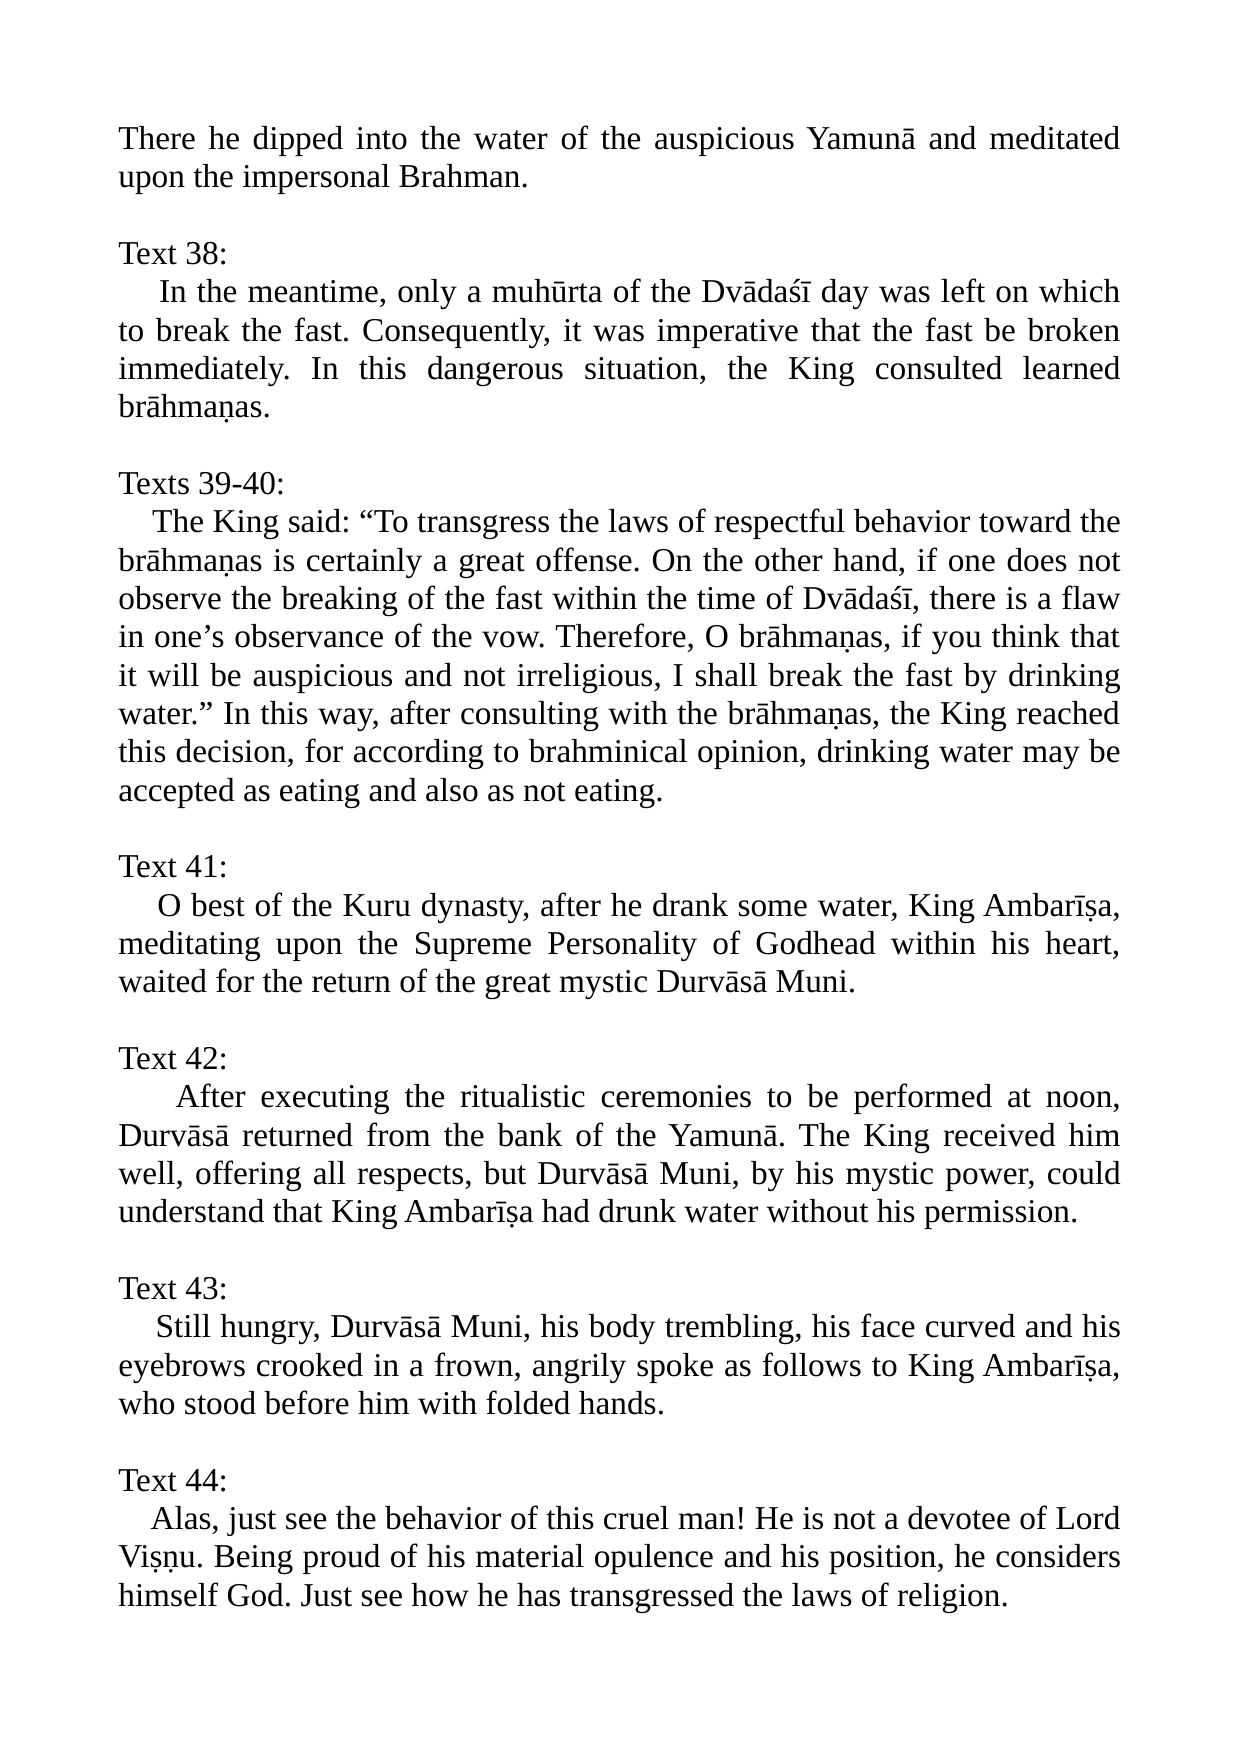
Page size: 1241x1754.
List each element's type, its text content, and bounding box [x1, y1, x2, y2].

text In the meantime, only a muhūrta of the Dvādaśī day was left on which to break the fast. Consequently, it was imperative that the fast be broken immediately. In this dangerous situation, the King consulted learned brāhmaṇas. [118, 271, 1122, 425]
text Text 43: [118, 1268, 1122, 1306]
text After executing the ritualistic ceremonies to be performed at noon, Durvāsā returned from the bank of the Yamunā. The King received him well, offering all respects, but Durvāsā Muni, by his mystic power, could understand that King Ambarīṣa had drunk water without his permission. [118, 1076, 1122, 1230]
text Alas, just see the behavior of this cruel man! He is not a devotee of Lord Viṣṇu. Being proud of his material opulence and his position, he considers himself God. Just see how he has transgressed the laws of religion. [118, 1498, 1122, 1613]
text Text 44: [118, 1460, 1122, 1498]
text There he dipped into the water of the auspicious Yamunā and meditated upon the impersonal Brahman. [118, 118, 1122, 195]
text Text 38: [118, 233, 1122, 271]
text O best of the Kuru dynasty, after he drank some water, King Ambarīṣa, meditating upon the Supreme Personality of Godhead within his heart, waited for the return of the great mystic Durvāsā Muni. [118, 885, 1122, 1000]
text The King said: “To transgress the laws of respectful behavior toward the brāhmaṇas is certainly a great offense. On the other hand, if one does not observe the breaking of the fast within the time of Dvādaśī, there is a flaw in one’s observance of the vow. Therefore, O brāhmaṇas, if you think that it will be auspicious and not irreligious, I shall break the fast by drinking water.” In this way, after consulting with the brāhmaṇas, the King reached this decision, for according to brahminical opinion, drinking water may be accepted as eating and also as not eating. [118, 501, 1122, 808]
text Texts 39-40: [118, 463, 1122, 501]
text Text 41: [118, 846, 1122, 885]
text Still hungry, Durvāsā Muni, his body trembling, his face curved and his eyebrows crooked in a frown, angrily spoke as follows to King Ambarīṣa, who stood before him with folded hands. [118, 1306, 1122, 1421]
text Text 42: [118, 1038, 1122, 1076]
